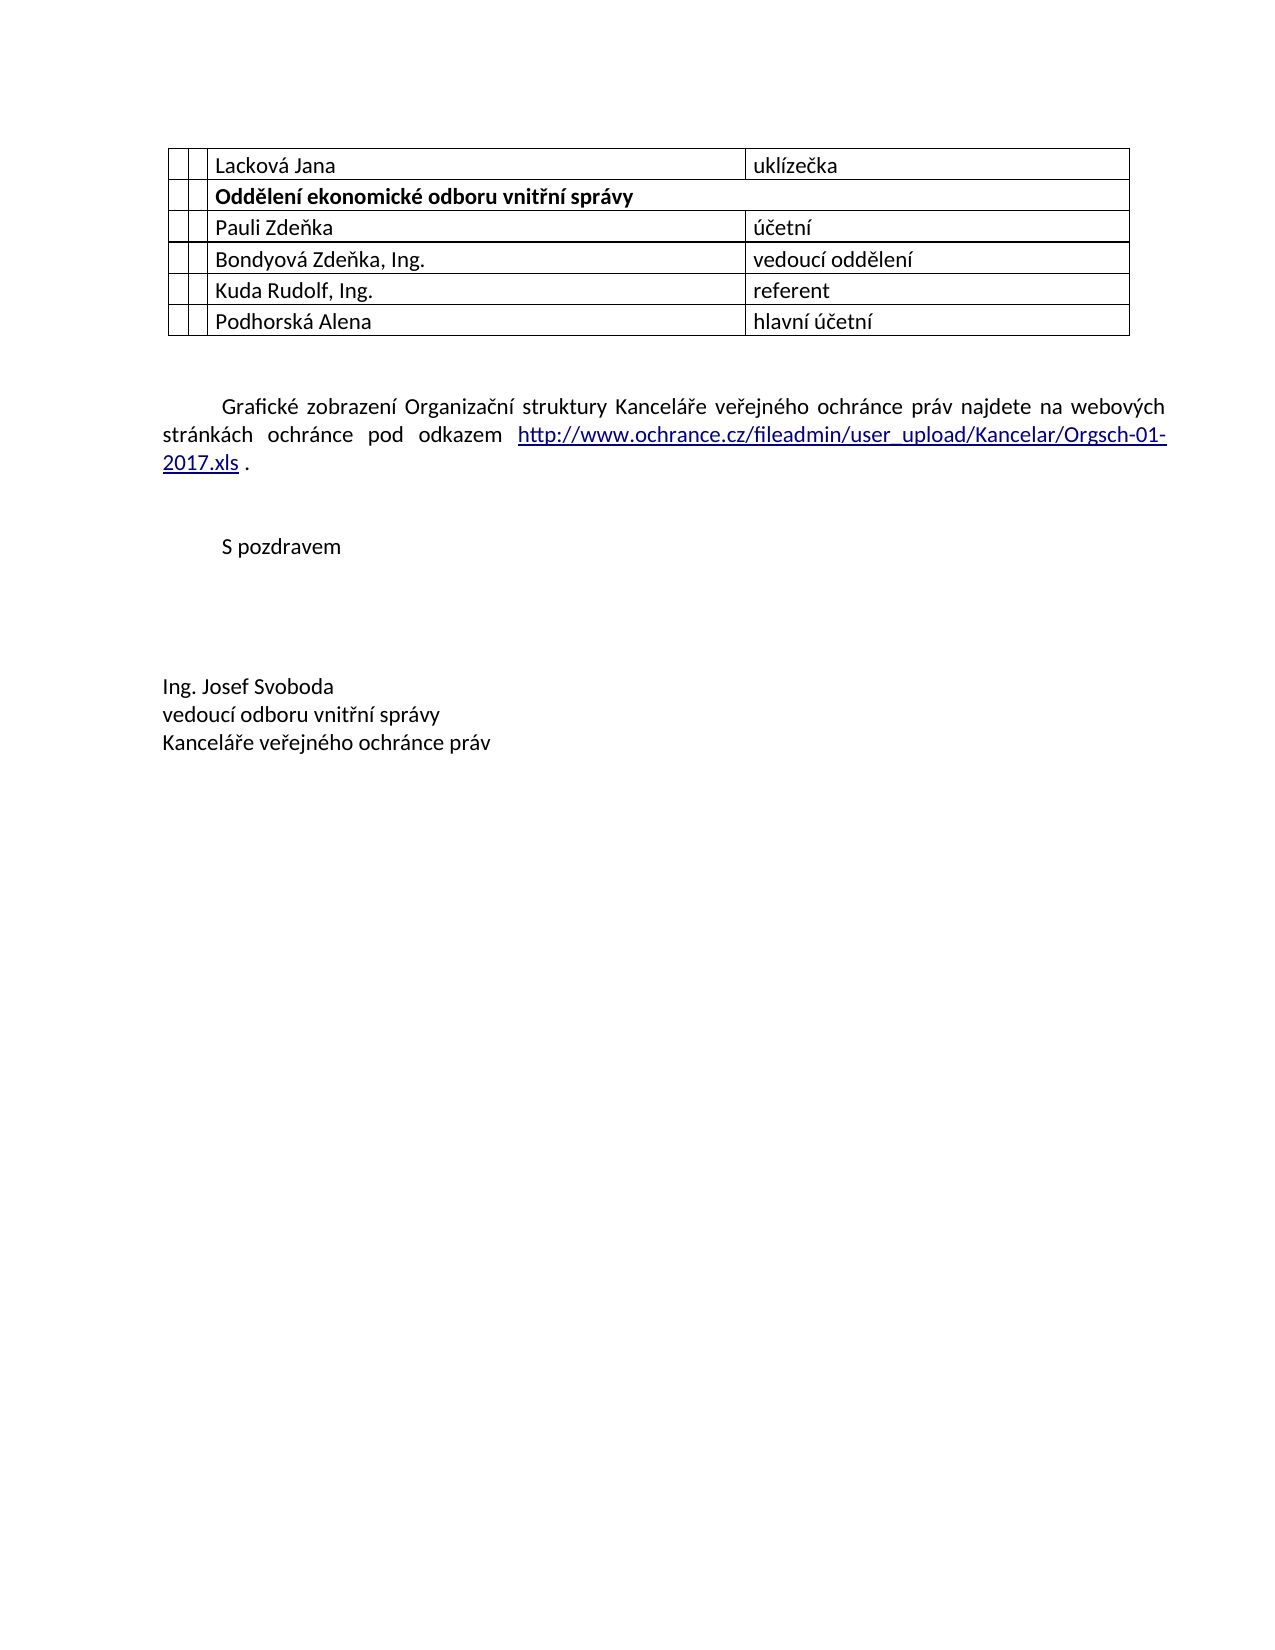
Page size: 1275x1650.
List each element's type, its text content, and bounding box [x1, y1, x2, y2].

table_cell [169, 305, 188, 335]
table_cell vedoucí oddělení [746, 243, 1129, 273]
table_cell Pauli Zdeňka [208, 211, 745, 241]
table_cell [169, 211, 188, 241]
text vedoucí odboru vnitřní správy [162, 701, 1167, 728]
table_cell [189, 305, 207, 335]
table_cell uklízečka [746, 149, 1129, 179]
table_cell [169, 180, 188, 210]
text Ing. Josef Svoboda [162, 672, 1167, 701]
table_cell [169, 243, 188, 273]
table_cell [189, 274, 207, 304]
text S pozdravem [162, 532, 1167, 560]
table_cell [189, 180, 207, 210]
table_cell Kuda Rudolf, Ing. [208, 274, 745, 304]
table_cell Oddělení ekonomické odboru vnitřní správy [208, 180, 1129, 210]
table_cell [189, 149, 207, 179]
table_cell [189, 211, 207, 241]
text Grafické zobrazení Organizační struktury Kanceláře veřejného ochránce práv najdete na webových stránkách ochránce pod odkazem http://www.ochrance.cz/fileadmin/user_upload/Kancelar/Orgsch-01-2017.xls . [162, 392, 1167, 476]
table_cell [169, 149, 188, 179]
table_cell Lacková Jana [208, 149, 745, 179]
table_cell [189, 243, 207, 273]
table_cell Bondyová Zdeňka, Ing. [208, 243, 745, 273]
table_cell Podhorská Alena [208, 305, 745, 335]
table_cell [169, 274, 188, 304]
table_cell hlavní účetní [746, 305, 1129, 335]
table_cell účetní [746, 211, 1129, 241]
table_cell referent [746, 274, 1129, 304]
text Kanceláře veřejného ochránce práv [162, 728, 1167, 757]
